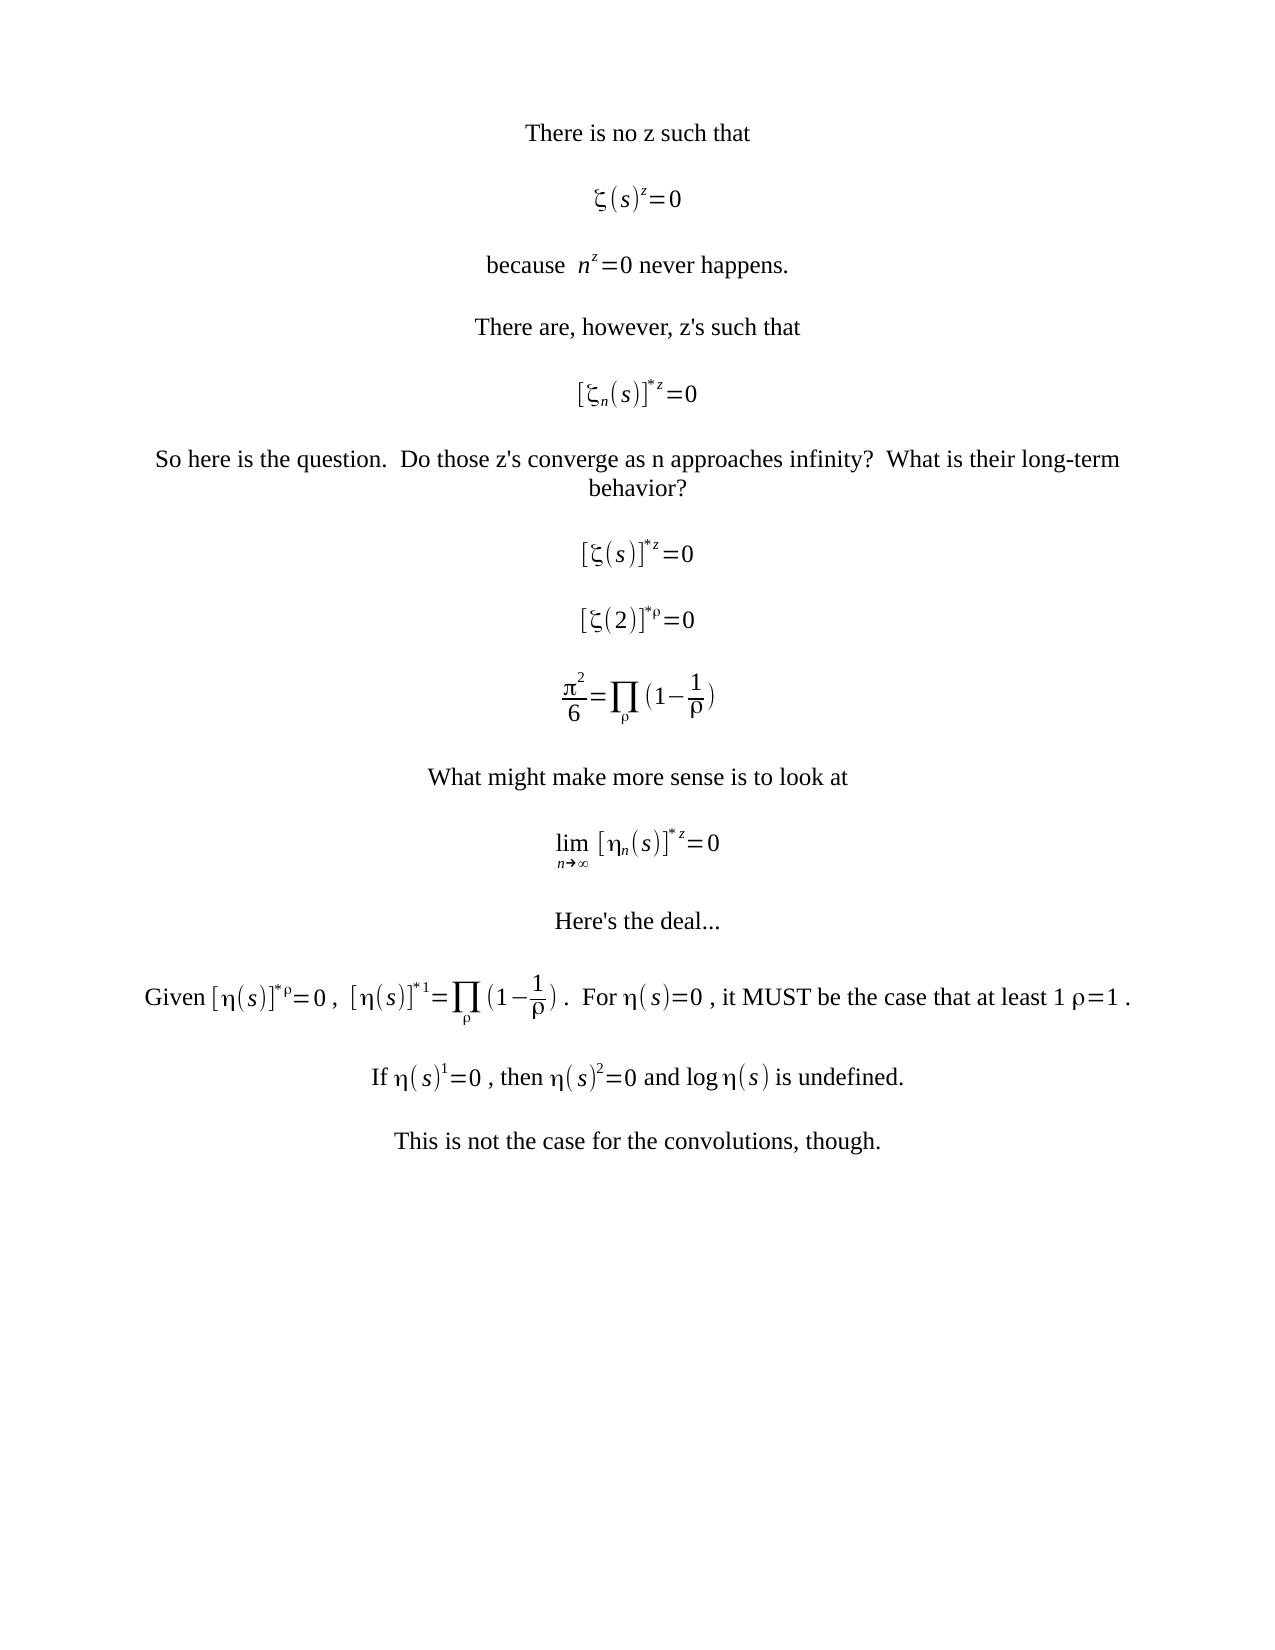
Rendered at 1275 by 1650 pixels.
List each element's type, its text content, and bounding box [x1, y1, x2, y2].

text Given, . For, it MUST be the case that at least 1. [118, 969, 1157, 1026]
text because never happens. [118, 247, 1157, 278]
text There are, however, z's such that [118, 312, 1157, 341]
text If, thenandis undefined. [118, 1060, 1157, 1092]
text This is not the case for the convolutions, though. [118, 1126, 1157, 1155]
text Here's the deal... [118, 906, 1157, 935]
text There is no z such that [118, 118, 1157, 147]
text What might make more sense is to look at [118, 762, 1157, 790]
text So here is the question. Do those z's converge as n approaches infinity? What is their long-term behavior? [118, 444, 1157, 502]
